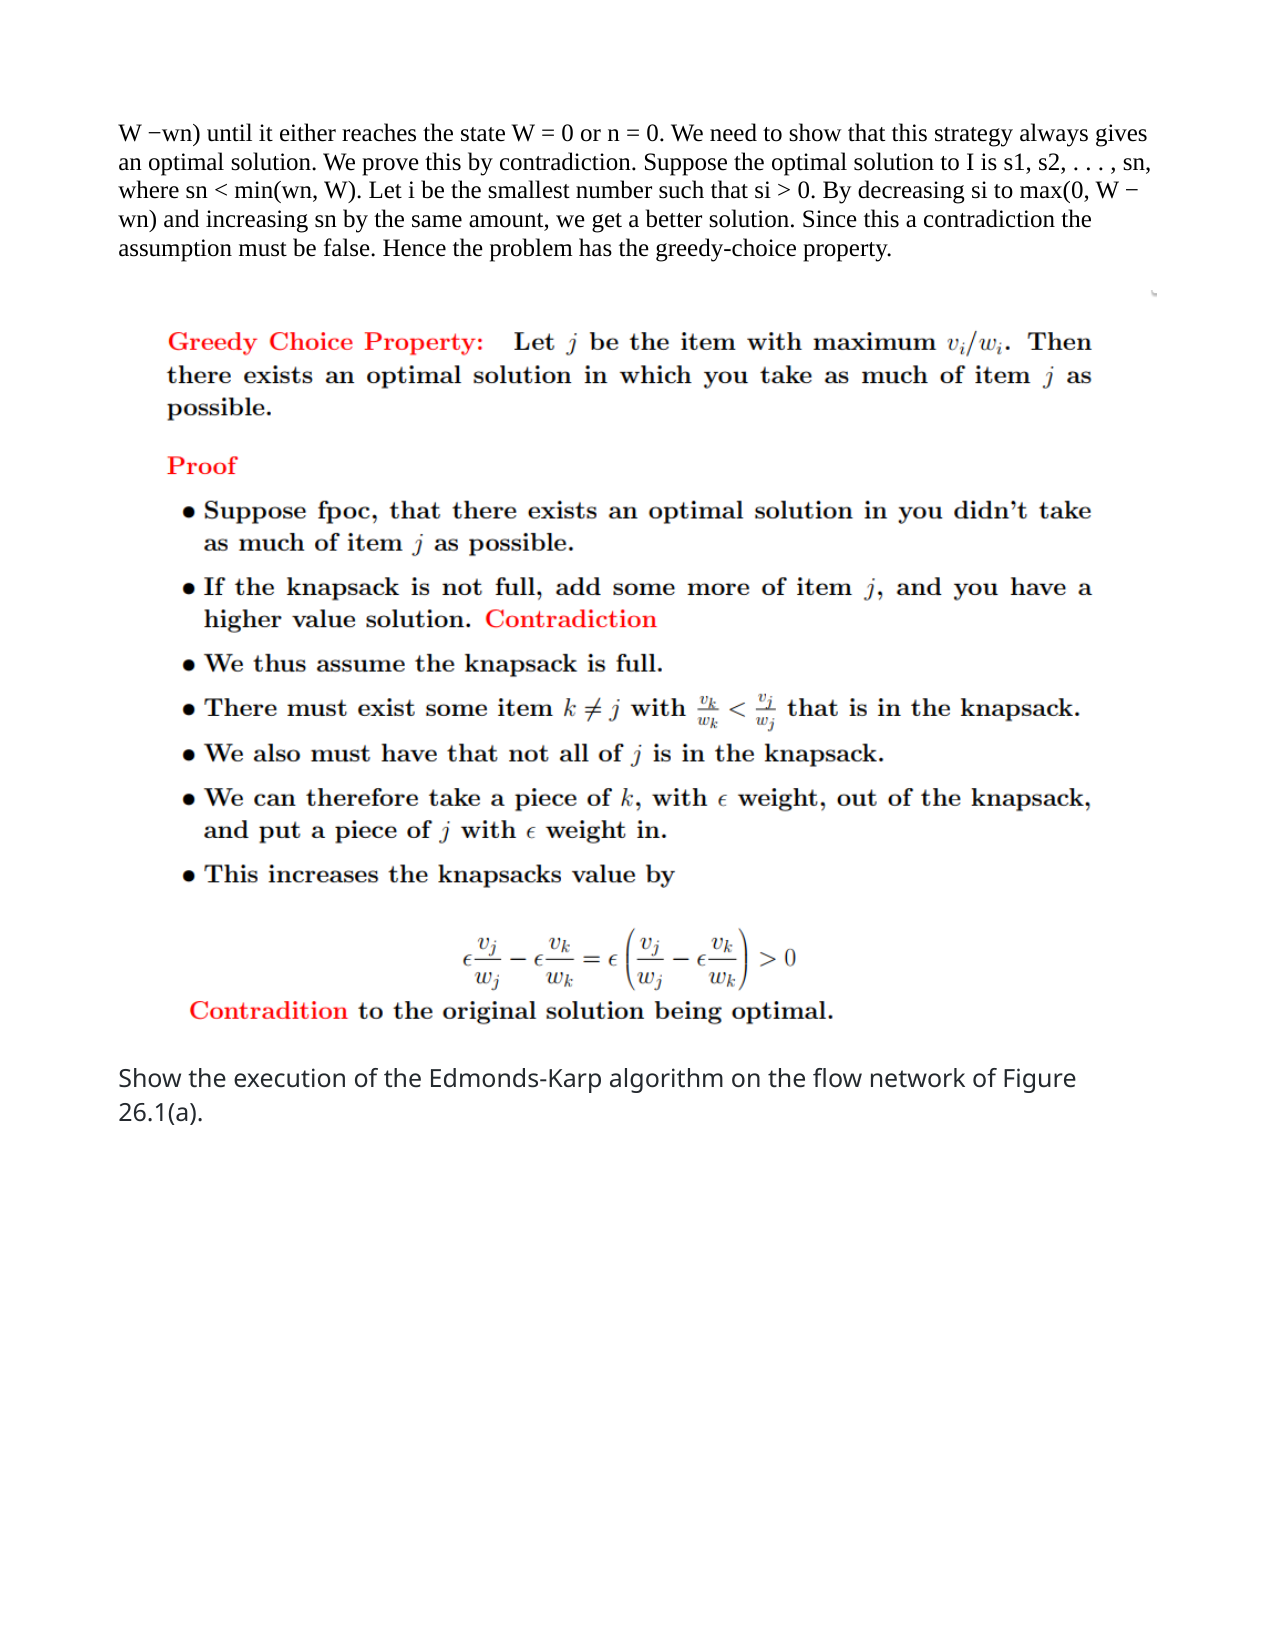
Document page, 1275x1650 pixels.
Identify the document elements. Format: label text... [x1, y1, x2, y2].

picture [118, 290, 1157, 1061]
text Show the execution of the Edmonds-Karp algorithm on the flow network of Figure 26.1(a). [118, 1061, 1157, 1128]
text W −wn) until it either reaches the state W = 0 or n = 0. We need to show that this strategy always gives an optimal solution. We prove this by contradiction. Suppose the optimal solution to I is s1, s2, . . . , sn, where sn < min(wn, W). Let i be the smallest number such that si > 0. By decreasing si to max(0, W − wn) and increasing sn by the same amount, we get a better solution. Since this a contradiction the assumption must be false. Hence the problem has the greedy-choice property. [118, 118, 1157, 262]
